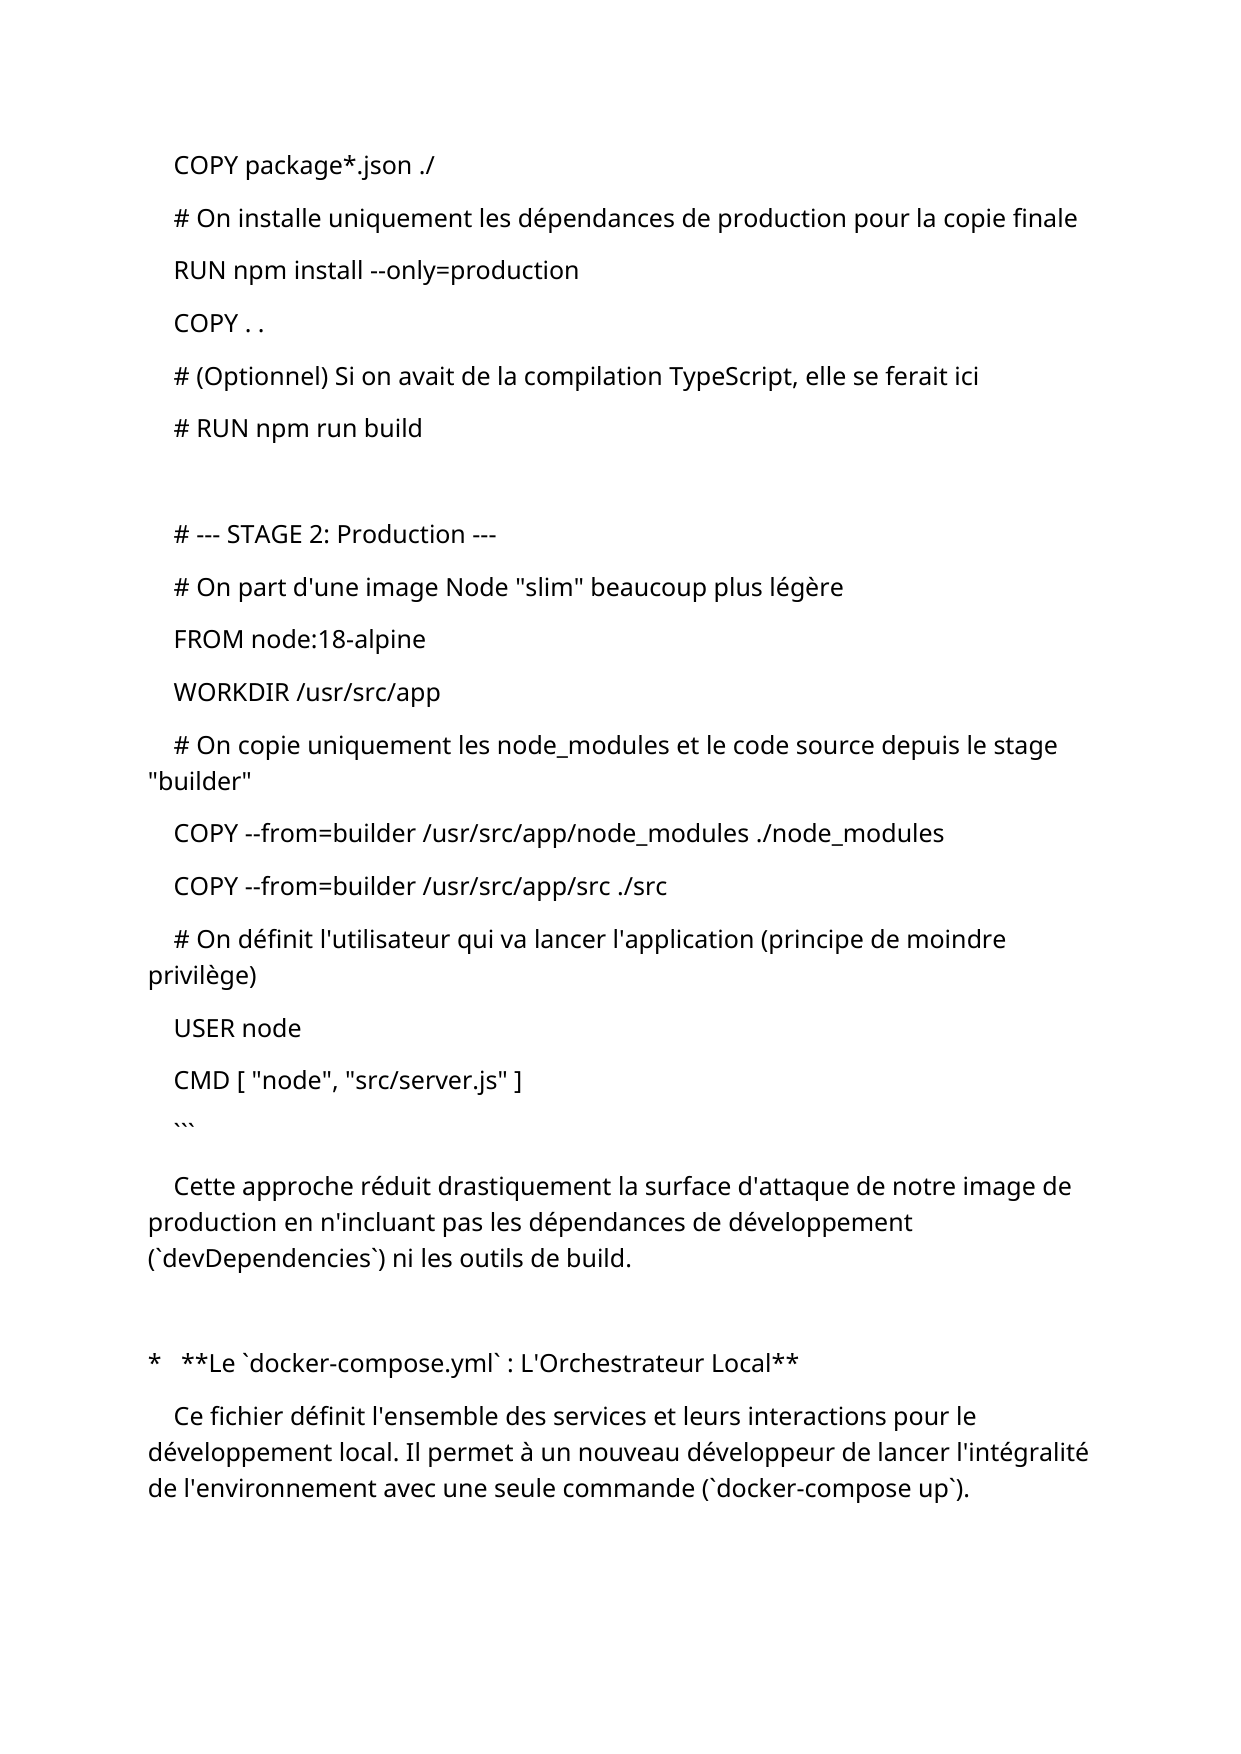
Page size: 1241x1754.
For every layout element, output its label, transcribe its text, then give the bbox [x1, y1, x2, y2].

text # --- STAGE 2: Production --- [148, 517, 1093, 551]
text COPY package*.json ./ [148, 148, 1093, 182]
text COPY --from=builder /usr/src/app/src ./src [148, 869, 1093, 903]
text # On copie uniquement les node_modules et le code source depuis le stage "builder" [148, 727, 1093, 797]
text # RUN npm run build [148, 411, 1093, 445]
text # On définit l'utilisateur qui va lancer l'application (principe de moindre privilège) [148, 922, 1093, 992]
text * **Le `docker-compose.yml` : L'Orchestrateur Local** [148, 1346, 1093, 1380]
text FROM node:18-alpine [148, 622, 1093, 656]
text RUN npm install --only=production [148, 253, 1093, 287]
text # (Optionnel) Si on avait de la compilation TypeScript, elle se ferait ici [148, 358, 1093, 392]
text CMD [ "node", "src/server.js" ] [148, 1063, 1093, 1097]
text # On installe uniquement les dépendances de production pour la copie finale [148, 200, 1093, 234]
text COPY --from=builder /usr/src/app/node_modules ./node_modules [148, 816, 1093, 850]
text WORKDIR /usr/src/app [148, 675, 1093, 709]
text Ce fichier définit l'ensemble des services et leurs interactions pour le développement local. Il permet à un nouveau développeur de lancer l'intégralité de l'environnement avec une seule commande (`docker-compose up`). [148, 1399, 1093, 1505]
text ``` [148, 1116, 1093, 1150]
text # On part d'une image Node "slim" beaucoup plus légère [148, 569, 1093, 603]
text USER node [148, 1010, 1093, 1044]
text COPY . . [148, 306, 1093, 340]
text Cette approche réduit drastiquement la surface d'attaque de notre image de production en n'incluant pas les dépendances de développement (`devDependencies`) ni les outils de build. [148, 1168, 1093, 1274]
